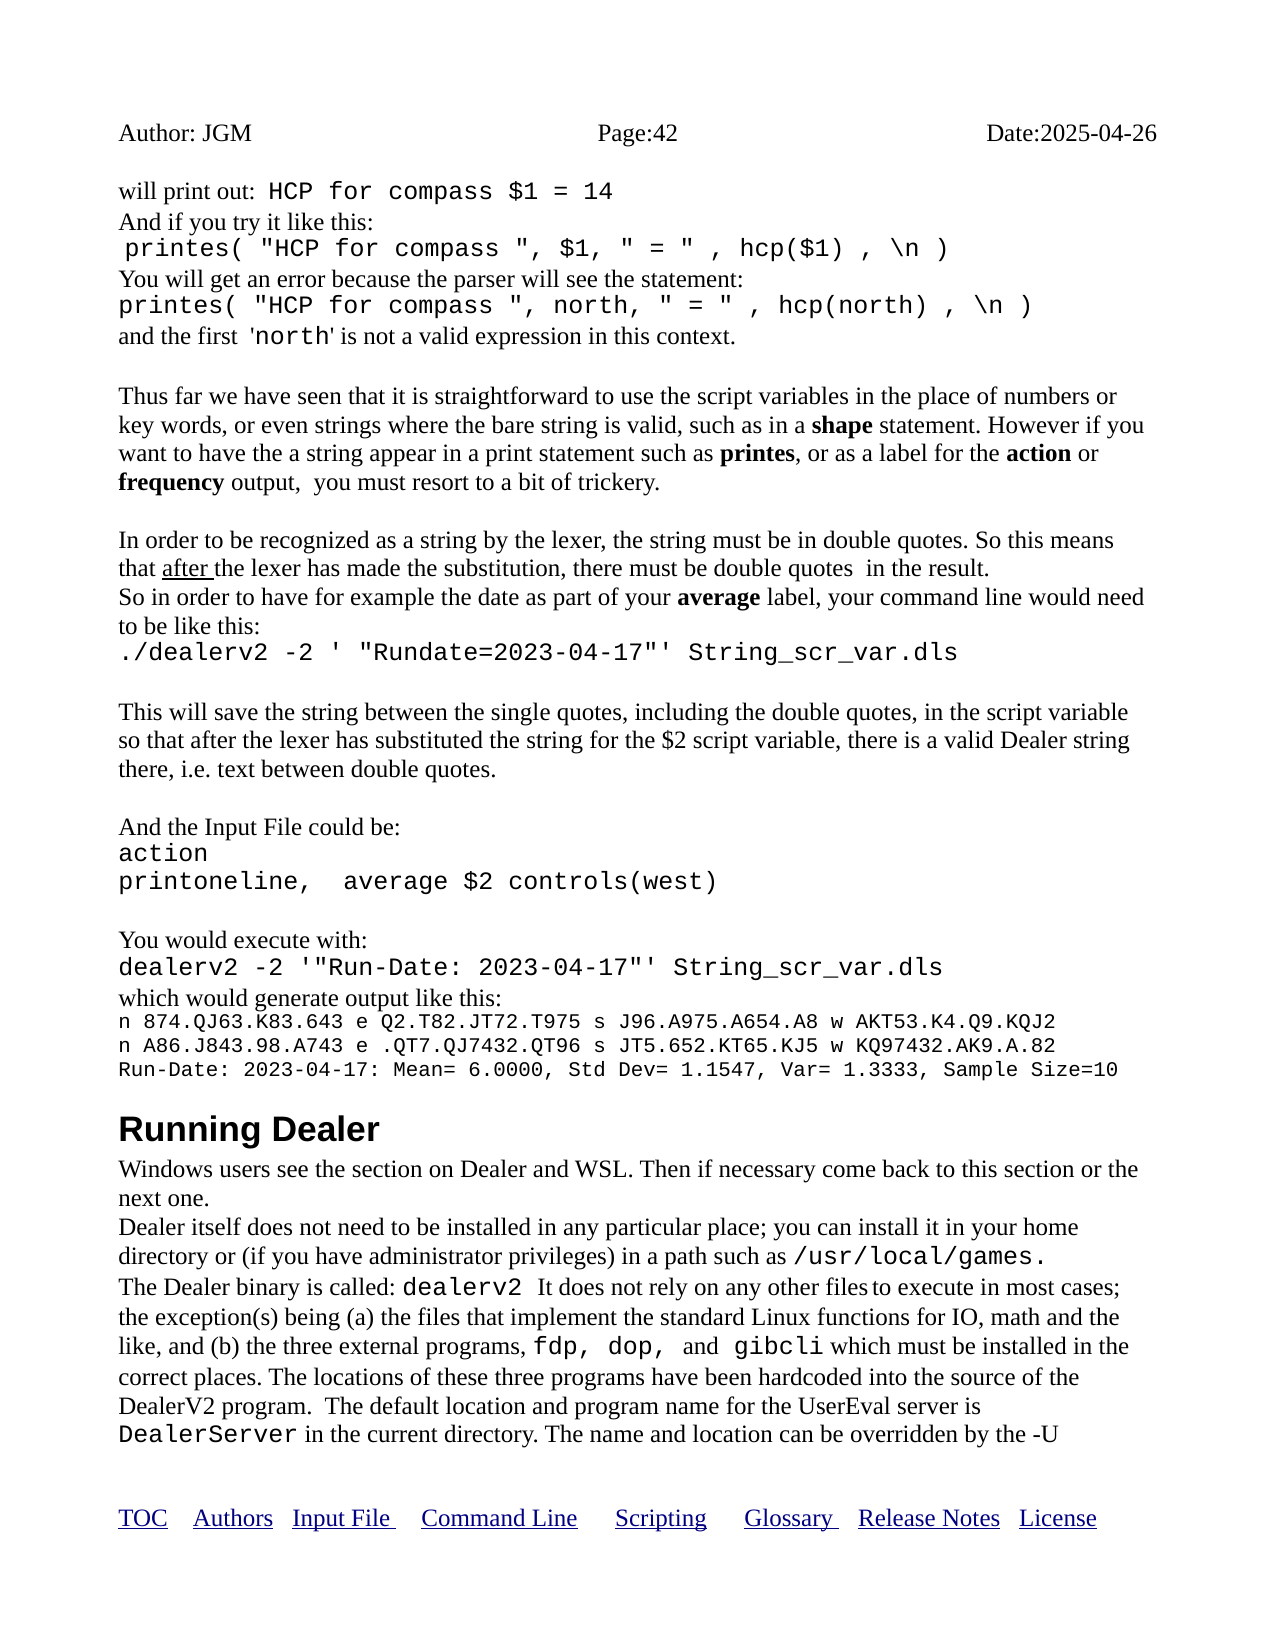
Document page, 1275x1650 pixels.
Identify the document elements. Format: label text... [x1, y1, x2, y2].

text You will get an error because the parser will see the statement: [118, 264, 1157, 293]
text You would execute with: [118, 926, 1157, 954]
text Windows users see the section on Dealer and WSL. Then if necessary come back to this section or the next one. [118, 1154, 1157, 1212]
text Run-Date: 2023-04-17: Mean= 6.0000, Std Dev= 1.1547, Var= 1.3333, Sample Size=10 [118, 1059, 1157, 1082]
text will print out: HCP for compass $1 = 14 [118, 176, 1157, 207]
text This will save the string between the single quotes, including the double quotes, in the script variable so that after the lexer has substituted the string for the $2 script variable, there is a valid Dealer string there, i.e. text between double quotes. [118, 697, 1157, 783]
text So in order to have for example the date as part of your average label, your command line would need to be like this: [118, 582, 1157, 640]
subtitle Running Dealer [118, 1108, 1157, 1148]
text which would generate output like this: [118, 983, 1157, 1011]
text ./dealerv2 -2 ' "Rundate=2023-04-17"' String_scr_var.dls [118, 640, 1157, 668]
text And if you try it like this: [118, 207, 1157, 236]
text n A86.J843.98.A743 e .QT7.QJ7432.QT96 s JT5.652.KT65.KJ5 w KQ97432.AK9.A.82 [118, 1035, 1157, 1059]
text The Dealer binary is called: dealerv2 It does not rely on any other files to execute in most cases; the exception(s) being (a) the files that implement the standard Linux functions for IO, math and the like, and (b) the three external programs, fdp, dop, and gibcli which must be installed in the correct places. The locations of these three programs have been hardcoded into the source of the DealerV2 program. The default location and program name for the UserEval server is DealerServer in the current directory. The name and location can be overridden by the -U [118, 1272, 1157, 1450]
text n 874.QJ63.K83.643 e Q2.T82.JT72.T975 s J96.A975.A654.A8 w AKT53.K4.Q9.KQJ2 [118, 1011, 1157, 1035]
text Dealer itself does not need to be installed in any particular place; you can install it in your home directory or (if you have administrator privileges) in a path such as /usr/local/games. [118, 1212, 1157, 1272]
text and the first 'north' is not a valid expression in this context. [118, 321, 1157, 352]
text And the Input File could be: [118, 812, 1157, 841]
text printes( "HCP for compass ", $1, " = " , hcp($1) , \n ) [118, 236, 1157, 264]
text Thus far we have seen that it is straightforward to use the script variables in the place of numbers or key words, or even strings where the bare string is valid, such as in a shape statement. However if you want to have the a string appear in a print statement such as printes, or as a label for the action or frequency output, you must resort to a bit of trickery. [118, 381, 1157, 496]
text printes( "HCP for compass ", north, " = " , hcp(north) , \n ) [118, 293, 1157, 321]
text printoneline, average $2 controls(west) [118, 869, 1157, 897]
text action [118, 841, 1157, 869]
text dealerv2 -2 '"Run-Date: 2023-04-17"' String_scr_var.dls [118, 954, 1157, 983]
text In order to be recognized as a string by the lexer, the string must be in double quotes. So this means that after the lexer has made the substitution, there must be double quotes in the result. [118, 525, 1157, 582]
